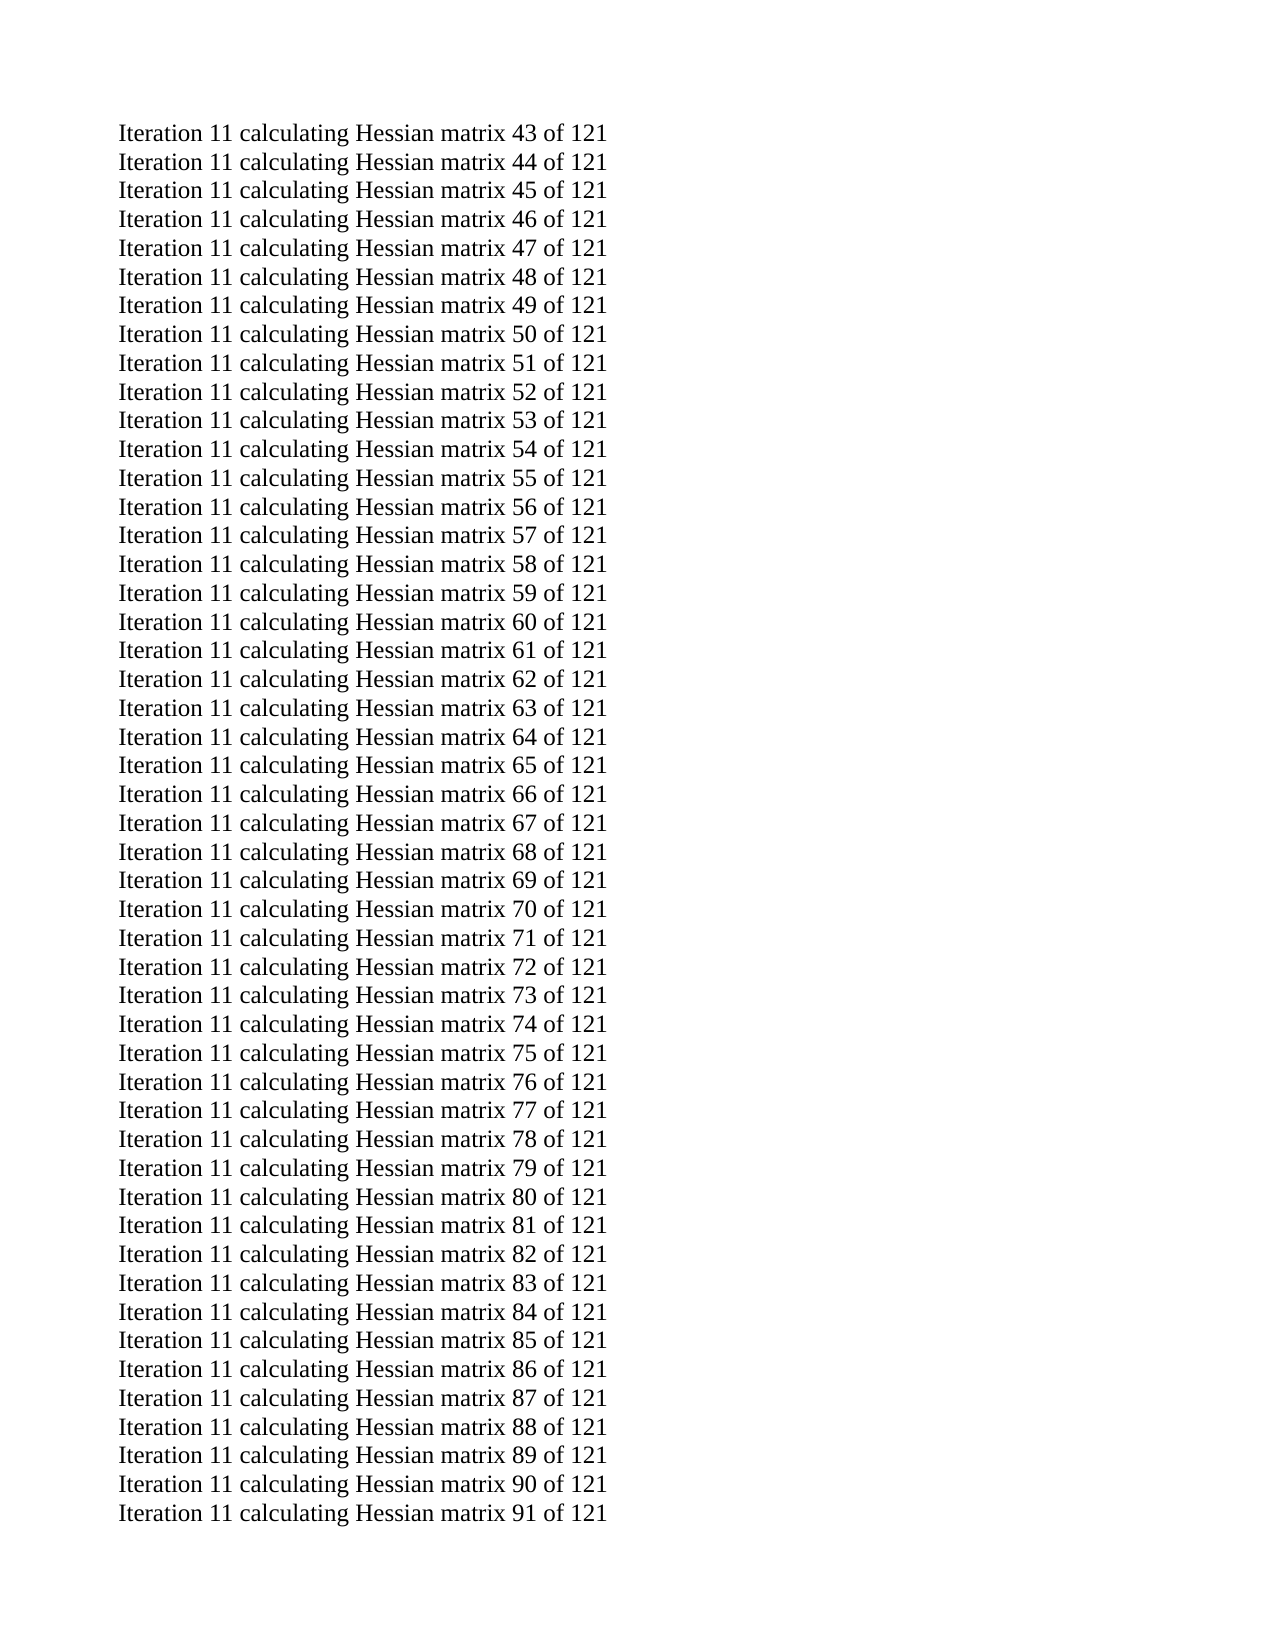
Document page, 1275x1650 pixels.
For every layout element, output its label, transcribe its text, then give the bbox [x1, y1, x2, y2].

text Iteration 11 calculating Hessian matrix 57 of 121 [118, 521, 1157, 549]
text Iteration 11 calculating Hessian matrix 50 of 121 [118, 319, 1157, 348]
text Iteration 11 calculating Hessian matrix 90 of 121 [118, 1469, 1157, 1498]
text Iteration 11 calculating Hessian matrix 83 of 121 [118, 1268, 1157, 1297]
text Iteration 11 calculating Hessian matrix 47 of 121 [118, 233, 1157, 262]
text Iteration 11 calculating Hessian matrix 65 of 121 [118, 751, 1157, 779]
text Iteration 11 calculating Hessian matrix 81 of 121 [118, 1211, 1157, 1239]
text Iteration 11 calculating Hessian matrix 56 of 121 [118, 492, 1157, 521]
text Iteration 11 calculating Hessian matrix 67 of 121 [118, 808, 1157, 837]
text Iteration 11 calculating Hessian matrix 59 of 121 [118, 578, 1157, 607]
text Iteration 11 calculating Hessian matrix 73 of 121 [118, 981, 1157, 1009]
text Iteration 11 calculating Hessian matrix 68 of 121 [118, 837, 1157, 866]
text Iteration 11 calculating Hessian matrix 77 of 121 [118, 1096, 1157, 1124]
text Iteration 11 calculating Hessian matrix 53 of 121 [118, 406, 1157, 434]
text Iteration 11 calculating Hessian matrix 62 of 121 [118, 664, 1157, 693]
text Iteration 11 calculating Hessian matrix 60 of 121 [118, 607, 1157, 636]
text Iteration 11 calculating Hessian matrix 63 of 121 [118, 693, 1157, 722]
text Iteration 11 calculating Hessian matrix 74 of 121 [118, 1009, 1157, 1038]
text Iteration 11 calculating Hessian matrix 86 of 121 [118, 1354, 1157, 1383]
text Iteration 11 calculating Hessian matrix 55 of 121 [118, 463, 1157, 492]
text Iteration 11 calculating Hessian matrix 52 of 121 [118, 377, 1157, 406]
text Iteration 11 calculating Hessian matrix 76 of 121 [118, 1067, 1157, 1096]
text Iteration 11 calculating Hessian matrix 75 of 121 [118, 1038, 1157, 1067]
text Iteration 11 calculating Hessian matrix 51 of 121 [118, 348, 1157, 377]
text Iteration 11 calculating Hessian matrix 54 of 121 [118, 434, 1157, 463]
text Iteration 11 calculating Hessian matrix 88 of 121 [118, 1412, 1157, 1441]
text Iteration 11 calculating Hessian matrix 82 of 121 [118, 1239, 1157, 1268]
text Iteration 11 calculating Hessian matrix 85 of 121 [118, 1326, 1157, 1354]
text Iteration 11 calculating Hessian matrix 72 of 121 [118, 952, 1157, 981]
text Iteration 11 calculating Hessian matrix 49 of 121 [118, 291, 1157, 319]
text Iteration 11 calculating Hessian matrix 66 of 121 [118, 779, 1157, 808]
text Iteration 11 calculating Hessian matrix 48 of 121 [118, 262, 1157, 291]
text Iteration 11 calculating Hessian matrix 43 of 121 [118, 118, 1157, 147]
text Iteration 11 calculating Hessian matrix 91 of 121 [118, 1498, 1157, 1527]
text Iteration 11 calculating Hessian matrix 46 of 121 [118, 204, 1157, 233]
text Iteration 11 calculating Hessian matrix 89 of 121 [118, 1441, 1157, 1469]
text Iteration 11 calculating Hessian matrix 71 of 121 [118, 923, 1157, 952]
text Iteration 11 calculating Hessian matrix 45 of 121 [118, 176, 1157, 204]
text Iteration 11 calculating Hessian matrix 61 of 121 [118, 636, 1157, 664]
text Iteration 11 calculating Hessian matrix 78 of 121 [118, 1124, 1157, 1153]
text Iteration 11 calculating Hessian matrix 87 of 121 [118, 1383, 1157, 1412]
text Iteration 11 calculating Hessian matrix 44 of 121 [118, 147, 1157, 176]
text Iteration 11 calculating Hessian matrix 79 of 121 [118, 1153, 1157, 1182]
text Iteration 11 calculating Hessian matrix 58 of 121 [118, 549, 1157, 578]
text Iteration 11 calculating Hessian matrix 64 of 121 [118, 722, 1157, 751]
text Iteration 11 calculating Hessian matrix 70 of 121 [118, 894, 1157, 923]
text Iteration 11 calculating Hessian matrix 84 of 121 [118, 1297, 1157, 1326]
text Iteration 11 calculating Hessian matrix 69 of 121 [118, 866, 1157, 894]
text Iteration 11 calculating Hessian matrix 80 of 121 [118, 1182, 1157, 1211]
